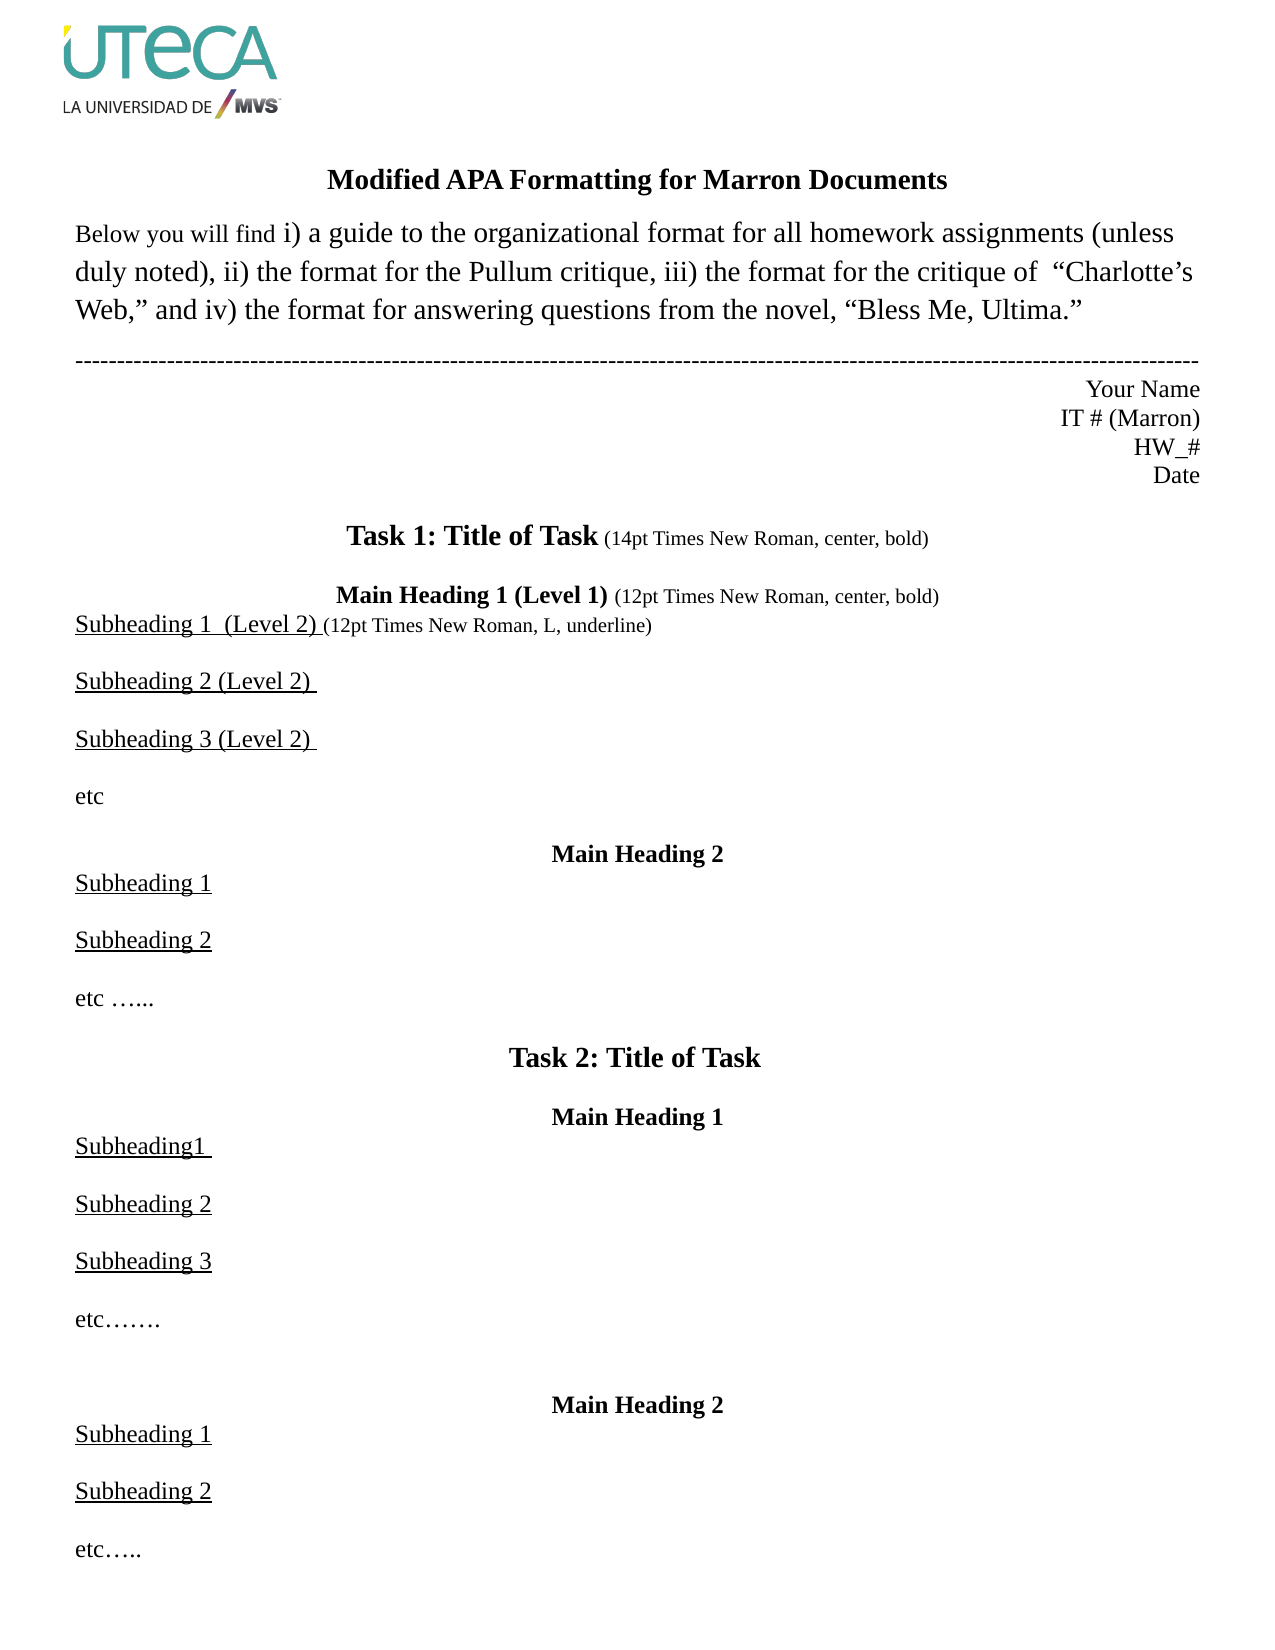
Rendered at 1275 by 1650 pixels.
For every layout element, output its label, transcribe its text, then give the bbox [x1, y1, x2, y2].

text IT # (Marron) [75, 403, 1200, 432]
text Main Heading 2 [75, 1390, 1200, 1419]
text etc……. [75, 1304, 1200, 1332]
text --------------------------------------------------------------------------------------------------------------------------------------- [75, 345, 1200, 374]
text etc….. [75, 1534, 1200, 1562]
text Main Heading 1 (Level 1) (12pt Times New Roman, center, bold) [75, 580, 1200, 609]
text Subheading 1 [75, 868, 1200, 896]
text etc [75, 781, 1200, 810]
text Your Name [75, 374, 1200, 403]
text Below you will find i) a guide to the organizational format for all homework assignments (unless duly noted), ii) the format for the Pullum critique, iii) the format for the critique of “Charlotte’s Web,” and iv) the format for answering questions from the novel, “Bless Me, Ultima.” [75, 215, 1200, 326]
text etc …... [75, 983, 1200, 1011]
text Main Heading 1 [75, 1102, 1200, 1131]
text Task 1: Title of Task (14pt Times New Roman, center, bold) [75, 518, 1200, 551]
text Modified APA Formatting for Marron Documents [75, 162, 1200, 196]
text Subheading 2 [75, 1189, 1200, 1217]
text Main Heading 2 [75, 839, 1200, 868]
text Date [75, 460, 1200, 489]
text Subheading 1 [75, 1419, 1200, 1447]
text Subheading 1 (Level 2) (12pt Times New Roman, L, underline) [75, 609, 1200, 638]
text Subheading 3 [75, 1246, 1200, 1275]
text Subheading 2 [75, 1476, 1200, 1505]
picture [61, 21, 284, 123]
text Task 2: Title of Task [75, 1040, 1200, 1074]
text Subheading 3 (Level 2) [75, 724, 1200, 753]
text Subheading 2 (Level 2) [75, 666, 1200, 695]
text Subheading1 [75, 1131, 1200, 1160]
text Subheading 2 [75, 925, 1200, 954]
text HW_# [75, 432, 1200, 460]
